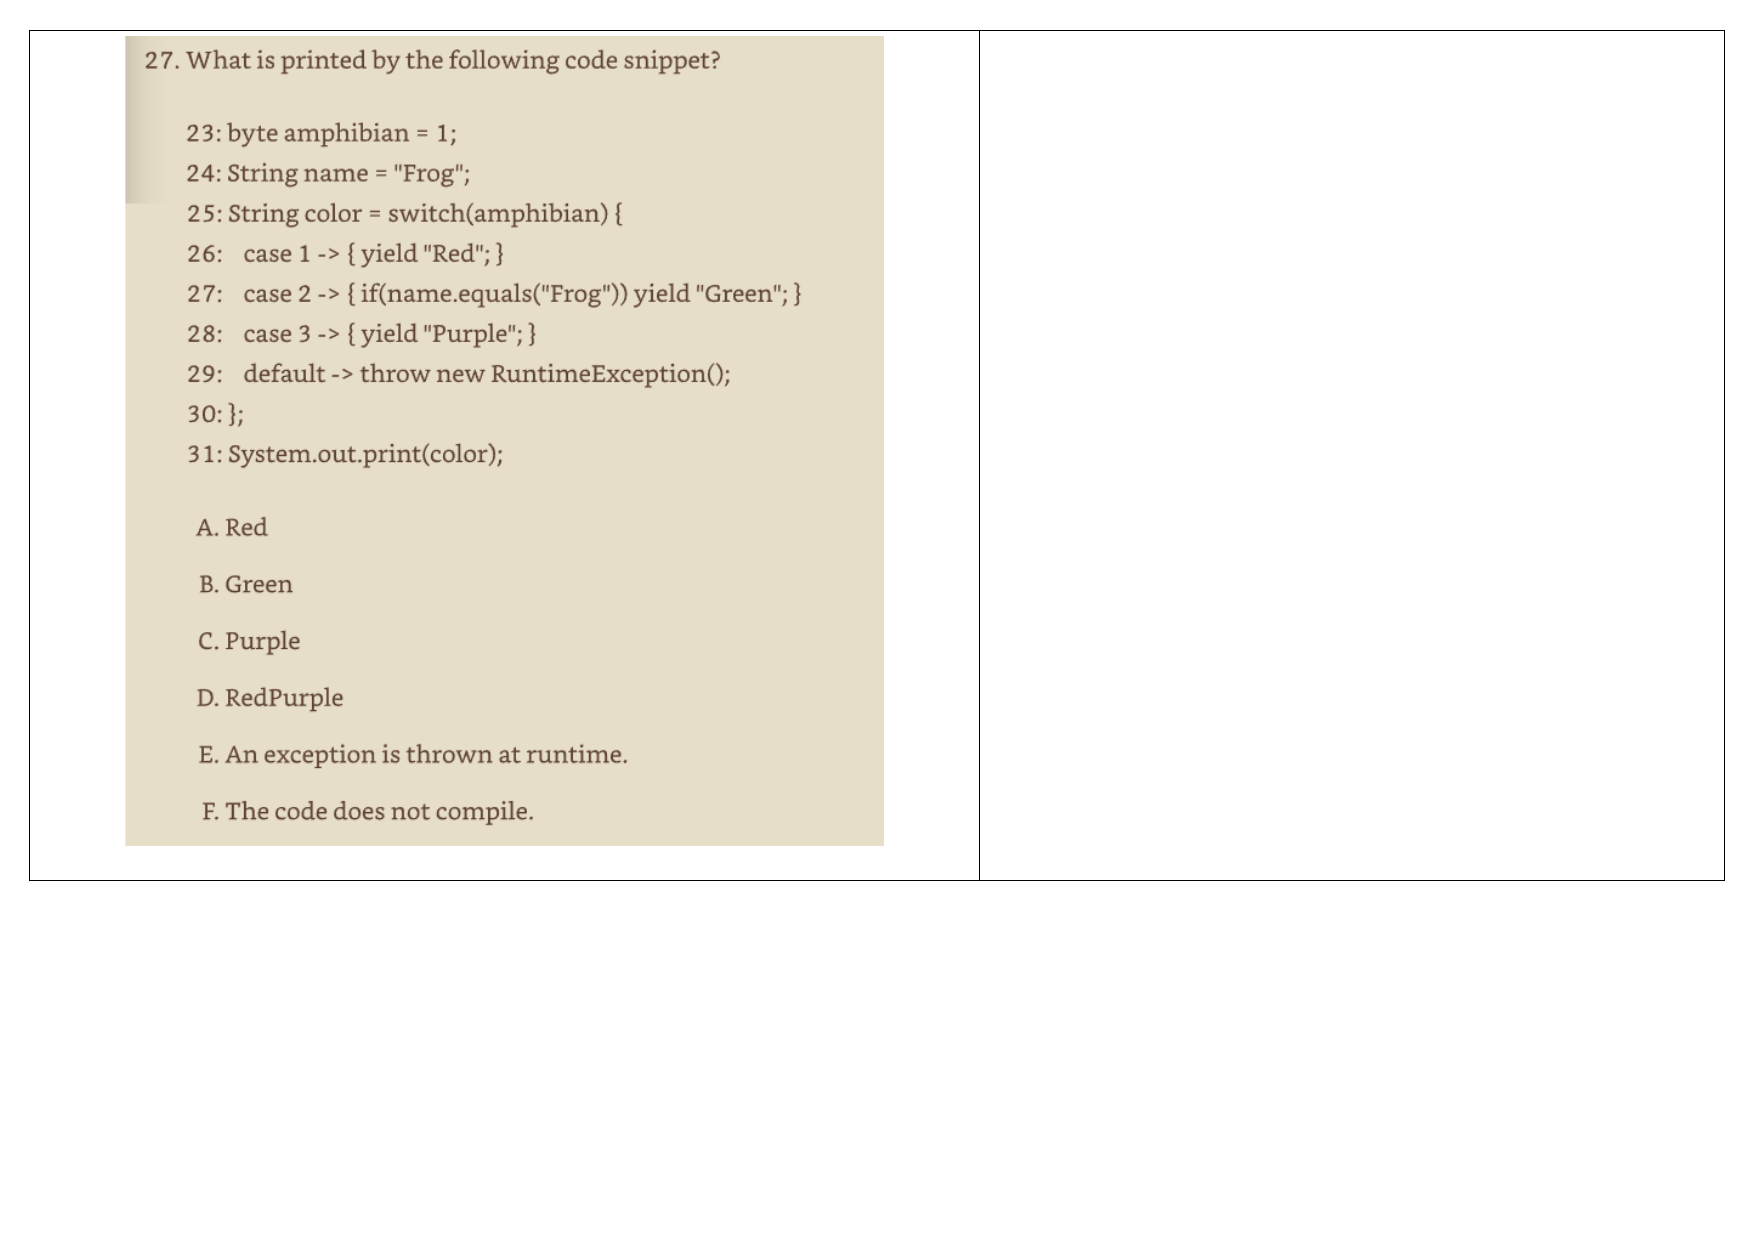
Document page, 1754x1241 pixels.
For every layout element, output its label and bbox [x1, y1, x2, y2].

picture [125, 36, 884, 846]
table_cell [30, 31, 979, 880]
table_cell [980, 31, 1724, 880]
